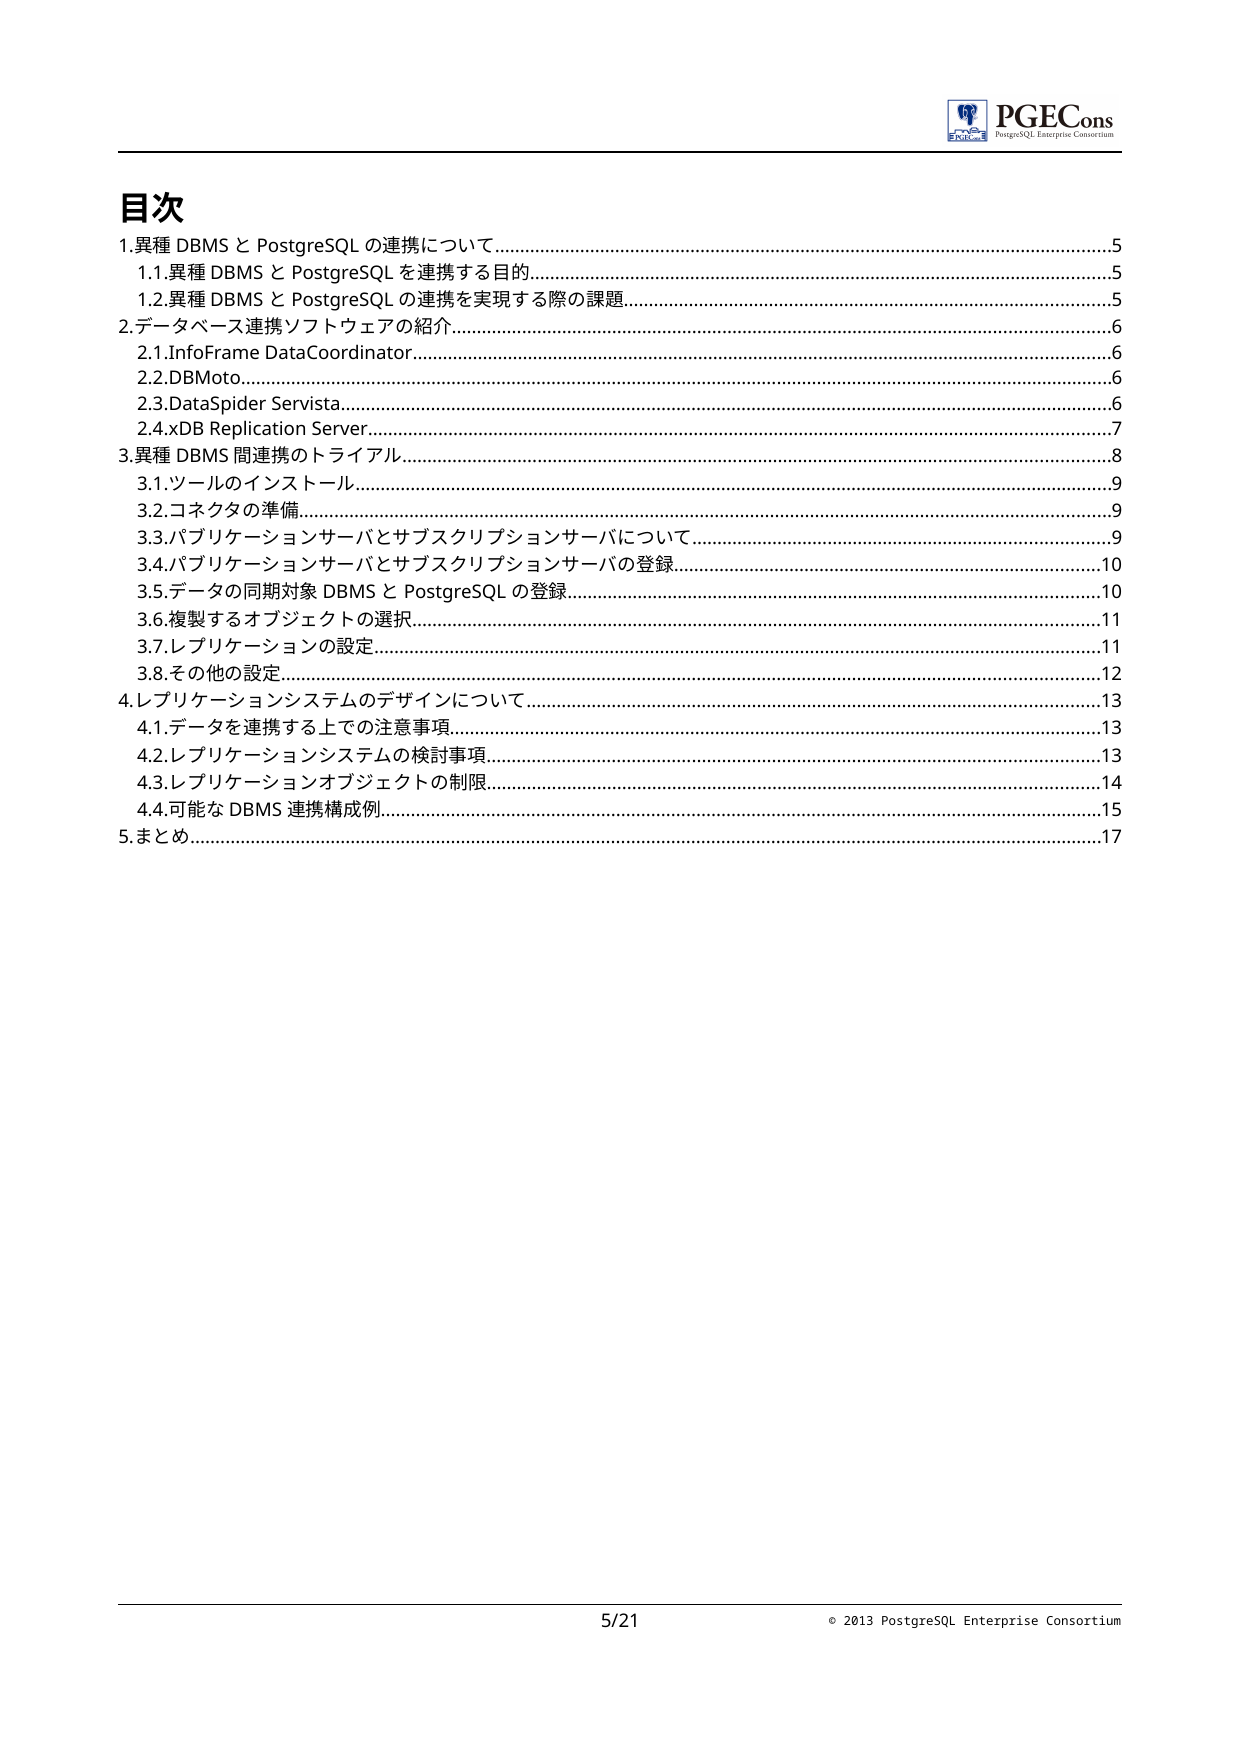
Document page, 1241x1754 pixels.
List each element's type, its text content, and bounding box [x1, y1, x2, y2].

text 2.データベース連携ソフトウェアの紹介 6 [118, 312, 1122, 339]
subtitle 目次 [118, 182, 1122, 230]
picture [941, 94, 1119, 147]
text 4.レプリケーションシステムのデザインについて 13 [118, 686, 1122, 713]
text 3.3.パブリケーションサーバとサブスクリプションサーバについて 9 [137, 523, 1122, 550]
text 3.8.その他の設定 12 [137, 659, 1122, 686]
text 4.2.レプリケーションシステムの検討事項 13 [137, 740, 1122, 767]
text 2.4.xDB Replication Server 7 [137, 416, 1122, 441]
text 3.1.ツールのインストール 9 [137, 468, 1122, 496]
text 3.7.レプリケーションの設定 11 [137, 631, 1122, 659]
text 3.2.コネクタの準備 9 [137, 496, 1122, 523]
text 5.まとめ 17 [118, 822, 1122, 849]
text 3.5.データの同期対象 DBMS と PostgreSQL の登録 10 [137, 577, 1122, 604]
text 3.6.複製するオブジェクトの選択 11 [137, 604, 1122, 631]
text 1.2.異種 DBMS と PostgreSQL の連携を実現する際の課題 5 [137, 285, 1122, 312]
text 2.2.DBMoto 6 [137, 364, 1122, 390]
text 3.異種 DBMS 間連携のトライアル 8 [118, 441, 1122, 468]
text 3.4.パブリケーションサーバとサブスクリプションサーバの登録 10 [137, 550, 1122, 577]
text 4.3.レプリケーションオブジェクトの制限 14 [137, 767, 1122, 794]
text 2.1.InfoFrame DataCoordinator 6 [137, 339, 1122, 364]
text 4.4.可能な DBMS 連携構成例 15 [137, 794, 1122, 822]
text 1.異種 DBMS と PostgreSQL の連携について 5 [118, 230, 1122, 257]
text 2.3.DataSpider Servista 6 [137, 390, 1122, 416]
text 1.1.異種 DBMS と PostgreSQL を連携する目的 5 [137, 257, 1122, 285]
text 4.1.データを連携する上での注意事項 13 [137, 713, 1122, 740]
